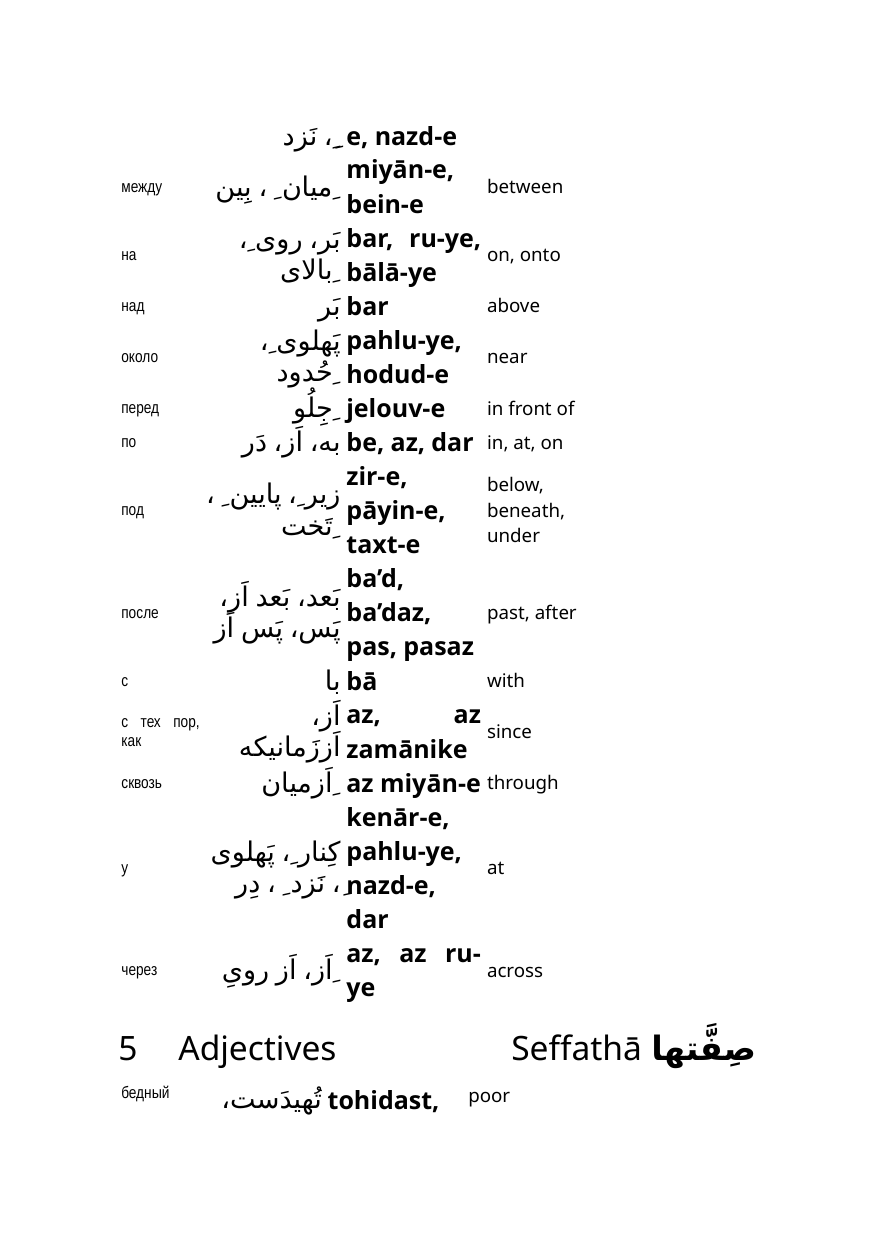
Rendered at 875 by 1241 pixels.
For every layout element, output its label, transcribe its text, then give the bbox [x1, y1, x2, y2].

table_cell be, az, dar [343, 425, 484, 459]
table_cell ِ، نَزد ِ [203, 118, 343, 152]
table_cell between [484, 152, 615, 220]
table_cell پَهلوی ِ، حُدود ِ [203, 323, 343, 391]
table_cell بَر، روی ِ، بالای ِ [203, 220, 343, 288]
table_cell کِنار ِ، پَهلوی ِ، نَزد ِ ، دِر [203, 799, 343, 936]
table_cell below, beneath, under [484, 459, 615, 561]
table_cell bar [343, 289, 484, 322]
table_cell near [484, 323, 615, 391]
table_cell az, az zamānike [343, 697, 484, 765]
table_cell zir-e, pāyin-e, taxt-e [343, 459, 484, 561]
table_cell около [118, 323, 202, 391]
table_cell miyān-e, bein-e [343, 152, 484, 220]
table_cell با [203, 663, 343, 697]
table_cell kenār-e, pahlu-ye, nazd-e, dar [343, 799, 484, 936]
table_cell по [118, 425, 202, 459]
table_cell since [484, 697, 615, 765]
table_cell через [118, 936, 202, 1004]
table_cell на [118, 220, 202, 288]
table_cell после [118, 561, 202, 663]
table_cell زیر ِ، پایین ِ ، تَخت ِ [203, 459, 343, 561]
table_cell pahlu-ye, hodud-e [343, 323, 484, 391]
table_header бедный [118, 1083, 202, 1117]
table_cell с тех пор, как [118, 697, 202, 765]
table_cell bar, ru-ye, bālā-ye [343, 220, 484, 288]
table_cell над [118, 289, 202, 322]
table_cell под [118, 459, 202, 561]
table_cell bā [343, 663, 484, 697]
table_cell e, nazd-e [343, 118, 484, 152]
table_cell az, az ru-ye [343, 936, 484, 1004]
table_header poor [465, 1083, 559, 1117]
table_cell ba’d, ba’daz, pas, pasaz [343, 561, 484, 663]
table_cell اَزمیان ِ [203, 765, 343, 799]
table_cell in, at, on [484, 425, 615, 459]
table_cell on, onto [484, 220, 615, 288]
table_cell جِلُو ِ [203, 391, 343, 425]
table_cell with [484, 663, 615, 697]
table_cell сквозь [118, 765, 202, 799]
table_cell بَعد، بَعد اَز، پَس، پَس اَز [203, 561, 343, 663]
table_cell [118, 118, 202, 152]
table_cell اَز، اَز رویِ ِ [203, 936, 343, 1004]
table_cell past, after [484, 561, 615, 663]
table_cell above [484, 289, 615, 322]
table_cell у [118, 799, 202, 936]
table_cell между [118, 152, 202, 220]
table_cell through [484, 765, 615, 799]
table_cell in front of [484, 391, 615, 425]
table_cell с [118, 663, 202, 697]
table_cell across [484, 936, 615, 1004]
table_cell بَر [203, 289, 343, 322]
table_header tohidast, [324, 1083, 465, 1117]
table_cell میان ِ ، بِین ِ [203, 152, 343, 220]
table_cell jelouv-e [343, 391, 484, 425]
table_cell اَز، اَززَمانیکه [203, 697, 343, 765]
table_header تُهیدَست، [203, 1083, 324, 1117]
table_cell به، اَز، دَر [203, 425, 343, 459]
subtitle Adjectives Seffathā صِفَّتها [118, 1024, 756, 1070]
table_cell az miyān-e [343, 765, 484, 799]
table_cell [484, 118, 615, 152]
table_cell at [484, 799, 615, 936]
table_cell перед [118, 391, 202, 425]
